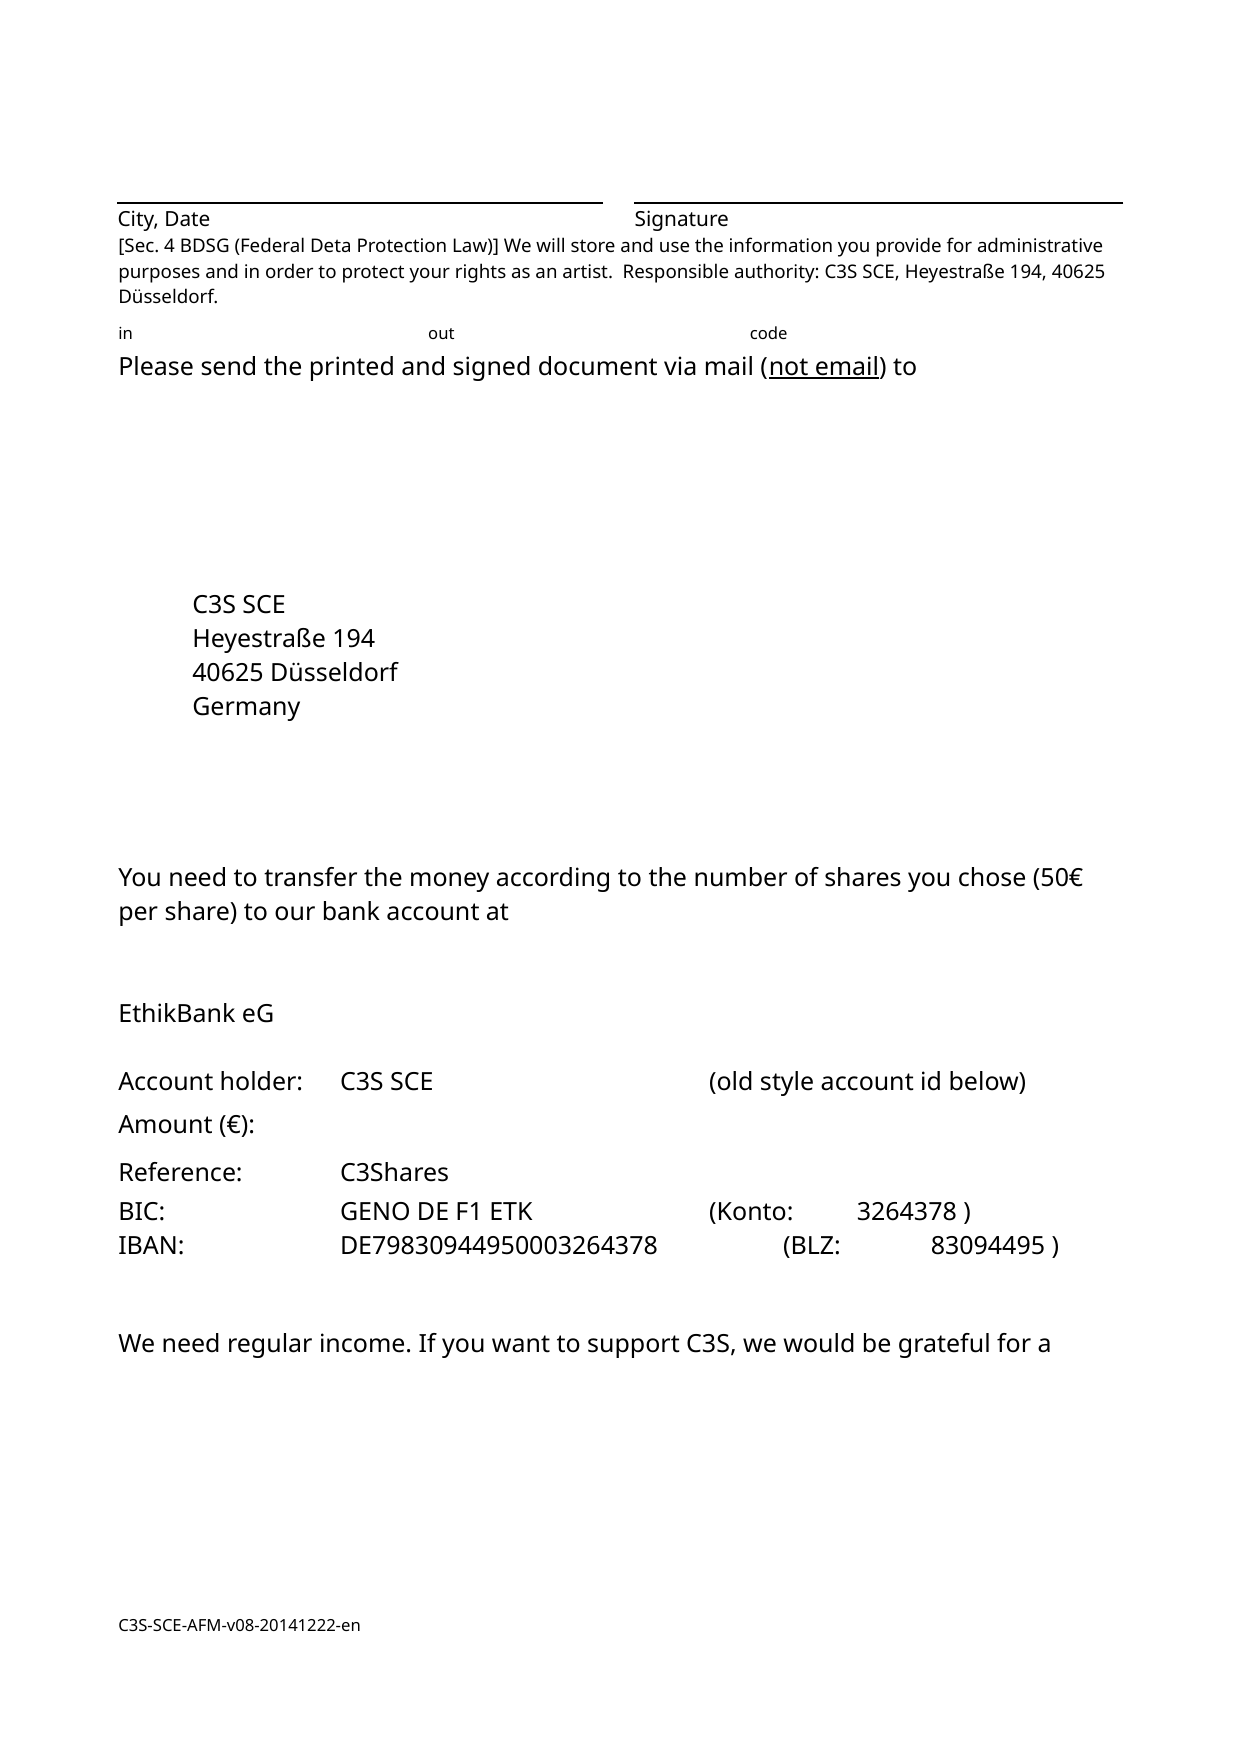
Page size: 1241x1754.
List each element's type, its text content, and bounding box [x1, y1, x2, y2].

text Germany [118, 689, 1122, 723]
text [Sec. 4 BDSG (Federal Deta Protection Law)] We will store and use the information you provide for administrative purposes and in order to protect your rights as an artist. Responsible authority: C3S SCE, Heyestraße 194, 40625 Düsseldorf. [118, 232, 1122, 309]
text Please send the printed and signed document via mail (not email) to [118, 348, 1122, 382]
text Amount (€): [118, 1098, 340, 1146]
text Heyestraße 194 [118, 621, 1122, 655]
table_header [603, 165, 634, 232]
text [729, 1146, 1122, 1193]
table_header Signature [634, 204, 1123, 232]
table_header [634, 165, 1123, 202]
table_header City, Date [117, 204, 603, 232]
text You need to transfer the money according to the number of shares you chose (50€ per share) to our bank account at [118, 859, 1122, 927]
table_header [117, 165, 603, 202]
text 40625 Düsseldorf [118, 655, 1122, 689]
text We need regular income. If you want to support C3S, we would be grateful for a [118, 1325, 1122, 1359]
text [603, 1098, 1122, 1146]
text IBAN: DE79830944950003264378 (BLZ: 83094495 ) [118, 1228, 1122, 1262]
text BIC: GENO DE F1 ETK (Konto: 3264378 ) [118, 1193, 1122, 1228]
text Account holder: C3S SCE (old style account id below) [118, 1064, 1122, 1098]
text EthikBank eG [118, 996, 1122, 1029]
text in out code [118, 321, 1122, 348]
text Reference: C3Shares [118, 1146, 455, 1193]
text C3S SCE [118, 587, 1122, 621]
